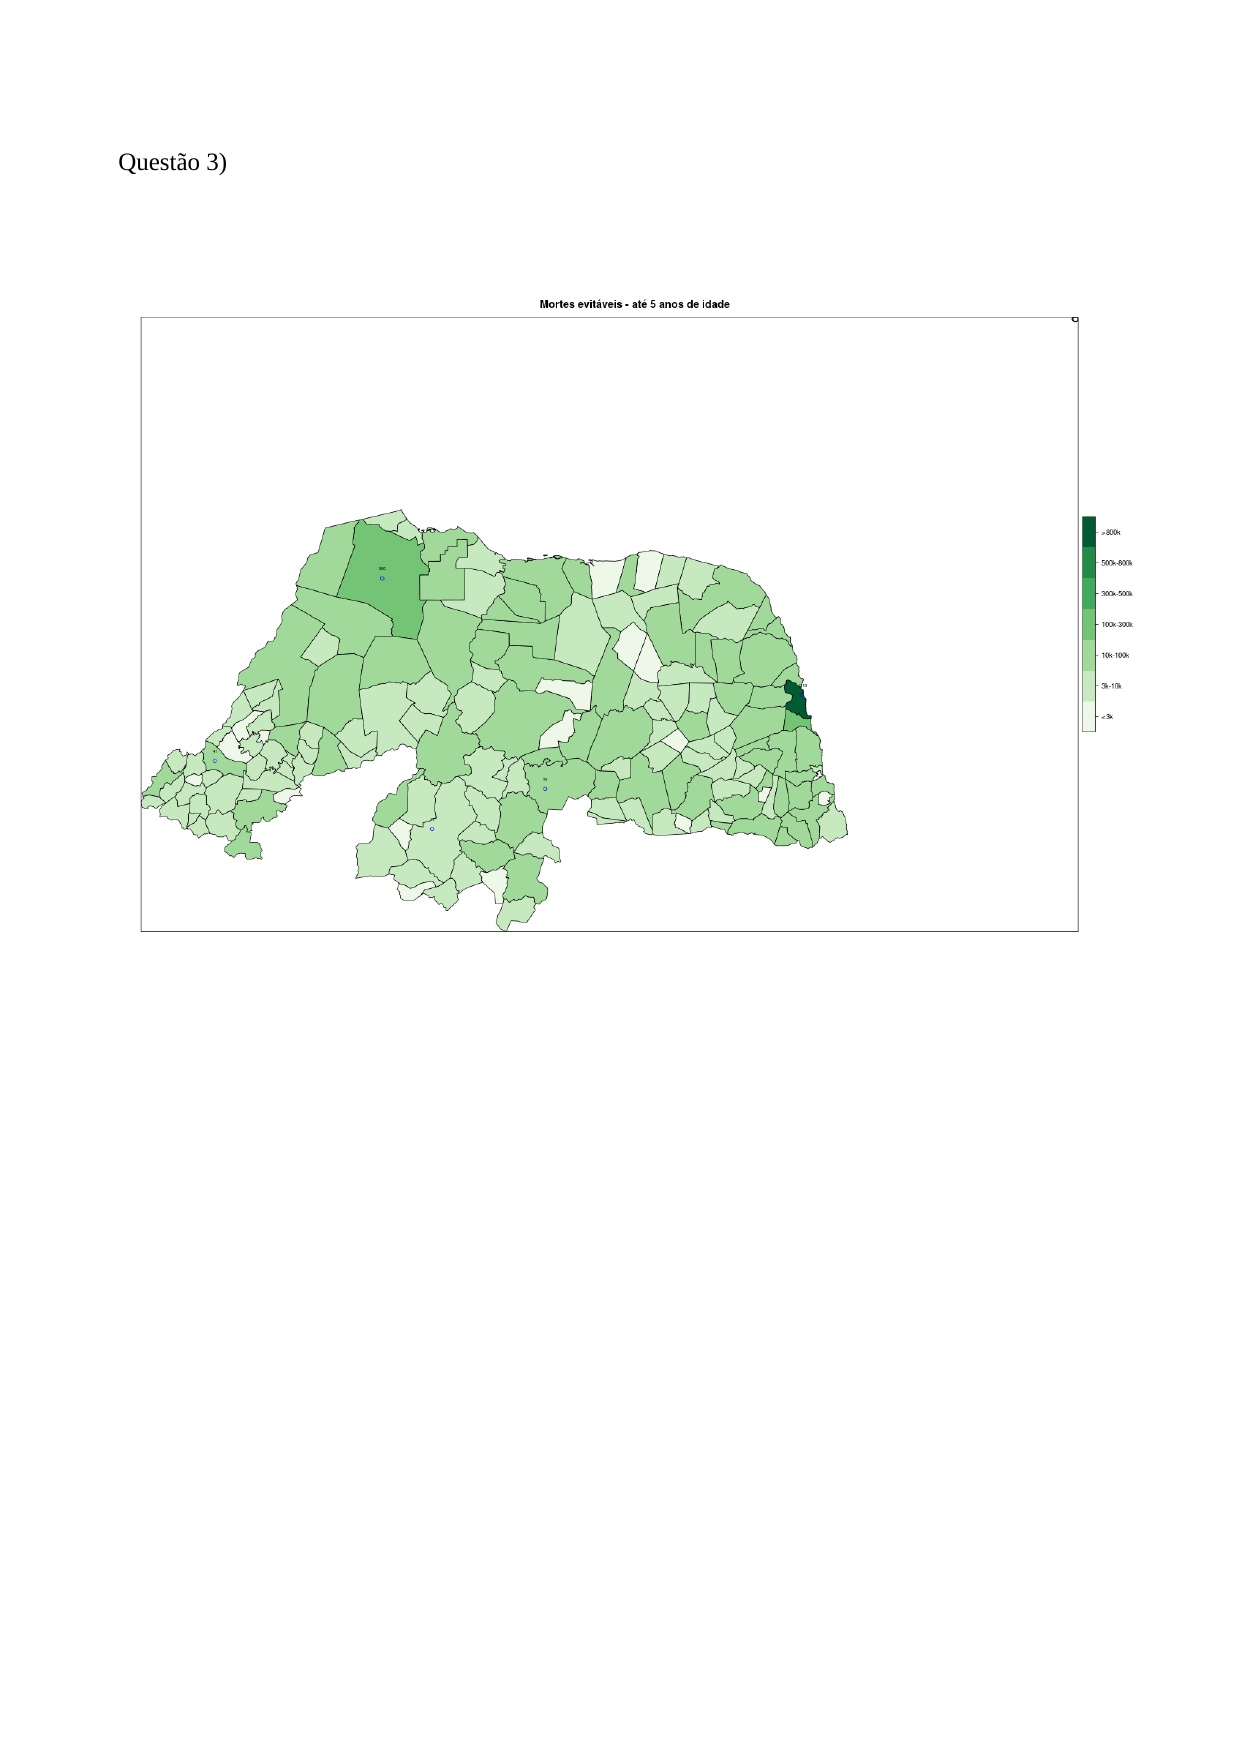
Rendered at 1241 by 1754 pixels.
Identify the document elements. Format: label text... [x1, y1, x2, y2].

picture [132, 200, 1137, 1040]
text Questão 3) [118, 147, 1122, 176]
